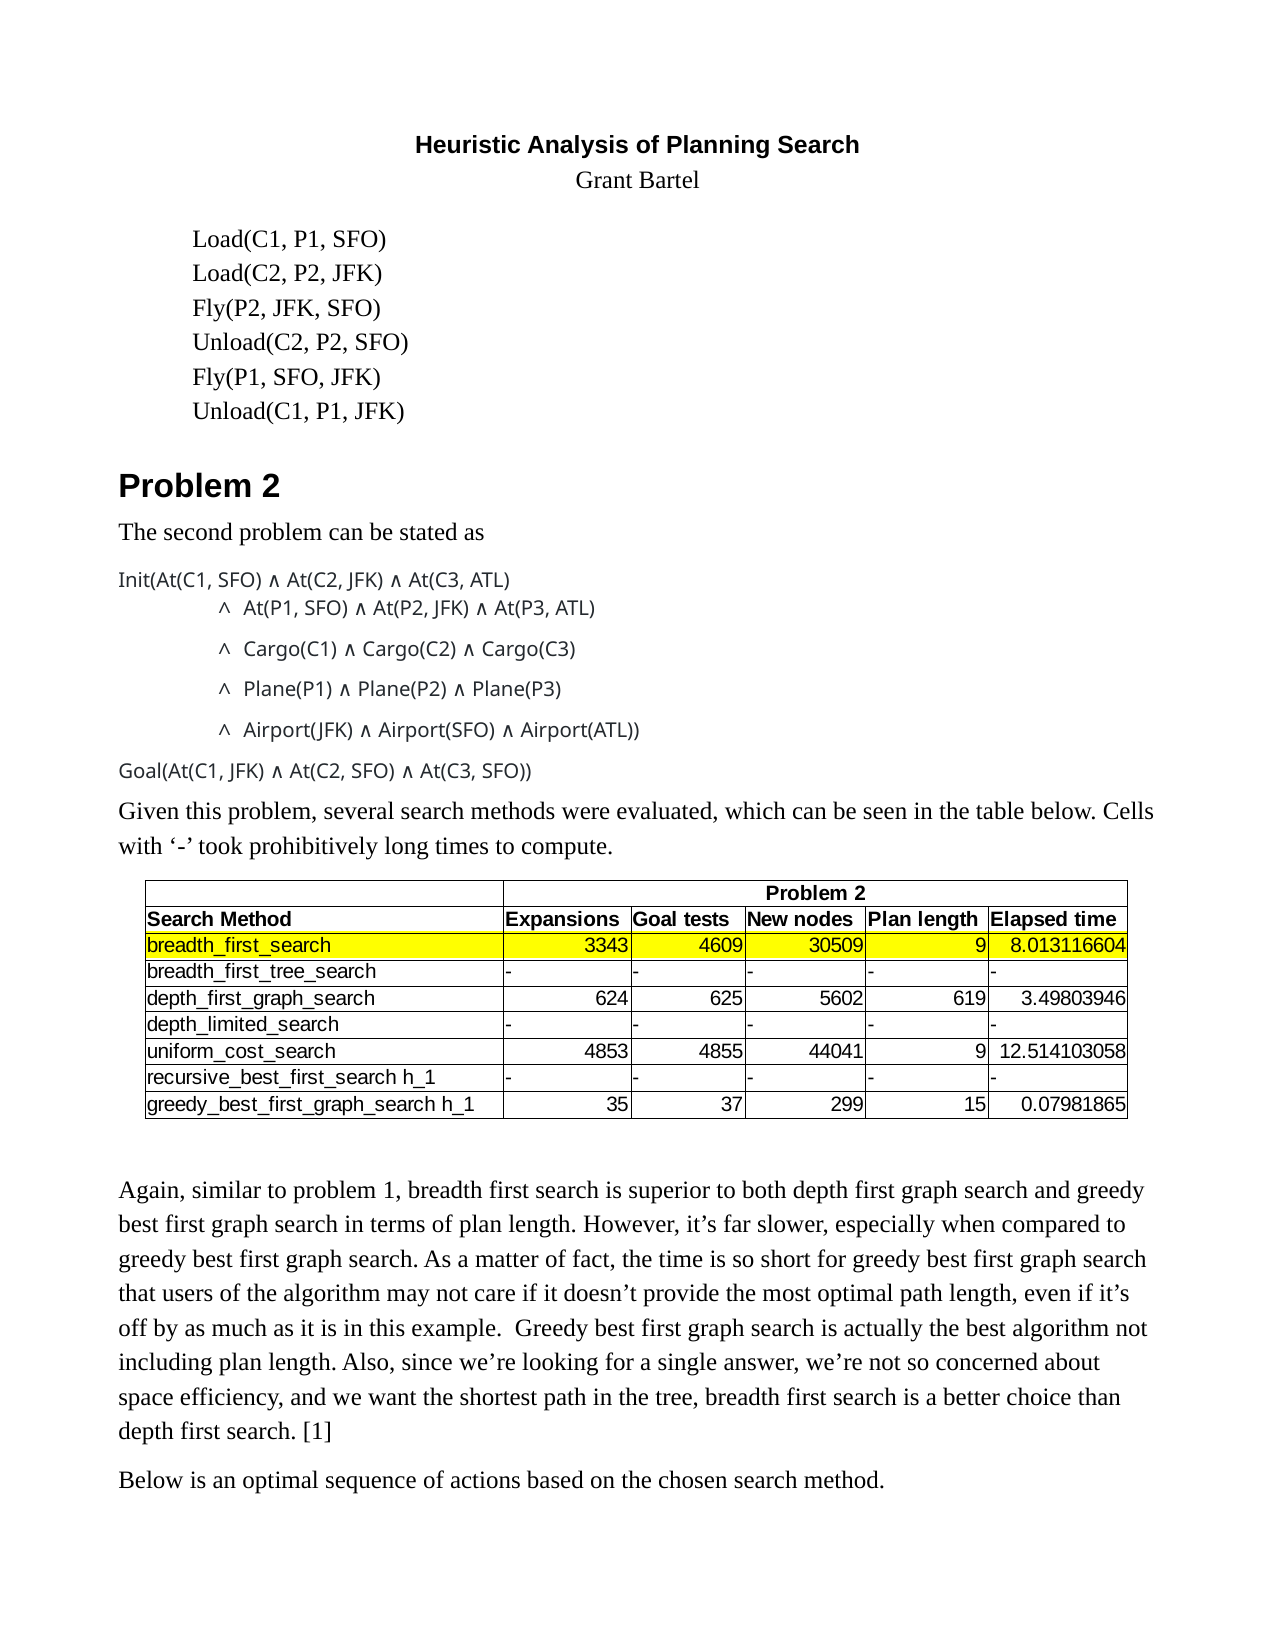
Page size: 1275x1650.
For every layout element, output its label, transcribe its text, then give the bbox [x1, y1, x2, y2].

text ∧ At(P1, SFO) ∧ At(P2, JFK) ∧ At(P3, ATL) [118, 594, 1157, 622]
subtitle Problem 2 [118, 466, 1157, 504]
text ∧ Plane(P1) ∧ Plane(P2) ∧ Plane(P3) [118, 675, 1157, 703]
text Load(C1, P1, SFO) Load(C2, P2, JFK) Fly(P2, JFK, SFO) Unload(C2, P2, SFO) Fly(P1, SFO, JFK) Unload(C1, P1, JFK) [192, 224, 1157, 425]
text ∧ Airport(JFK) ∧ Airport(SFO) ∧ Airport(ATL)) [118, 716, 1157, 744]
text The second problem can be stated as [118, 517, 1157, 546]
text Init(At(C1, SFO) ∧ At(C2, JFK) ∧ At(C3, ATL) [118, 566, 1157, 594]
text Given this problem, several search methods were evaluated, which can be seen in the table below. Cells with ‘-’ took prohibitively long times to compute. [118, 796, 1157, 860]
text Below is an optimal sequence of actions based on the chosen search method. [118, 1465, 1157, 1494]
text Again, similar to problem 1, breadth first search is superior to both depth first graph search and greedy best first graph search in terms of plan length. However, it’s far slower, especially when compared to greedy best first graph search. As a matter of fact, the time is so short for greedy best first graph search that users of the algorithm may not care if it doesn’t provide the most optimal path length, even if it’s off by as much as it is in this example. Greedy best first graph search is actually the best algorithm not including plan length. Also, since we’re looking for a single answer, we’re not so concerned about space efficiency, and we want the shortest path in the tree, breadth first search is a better choice than depth first search. [1] [118, 1175, 1157, 1445]
text Goal(At(C1, JFK) ∧ At(C2, SFO) ∧ At(C3, SFO)) [118, 756, 1157, 784]
text ∧ Cargo(C1) ∧ Cargo(C2) ∧ Cargo(C3) [118, 634, 1157, 662]
